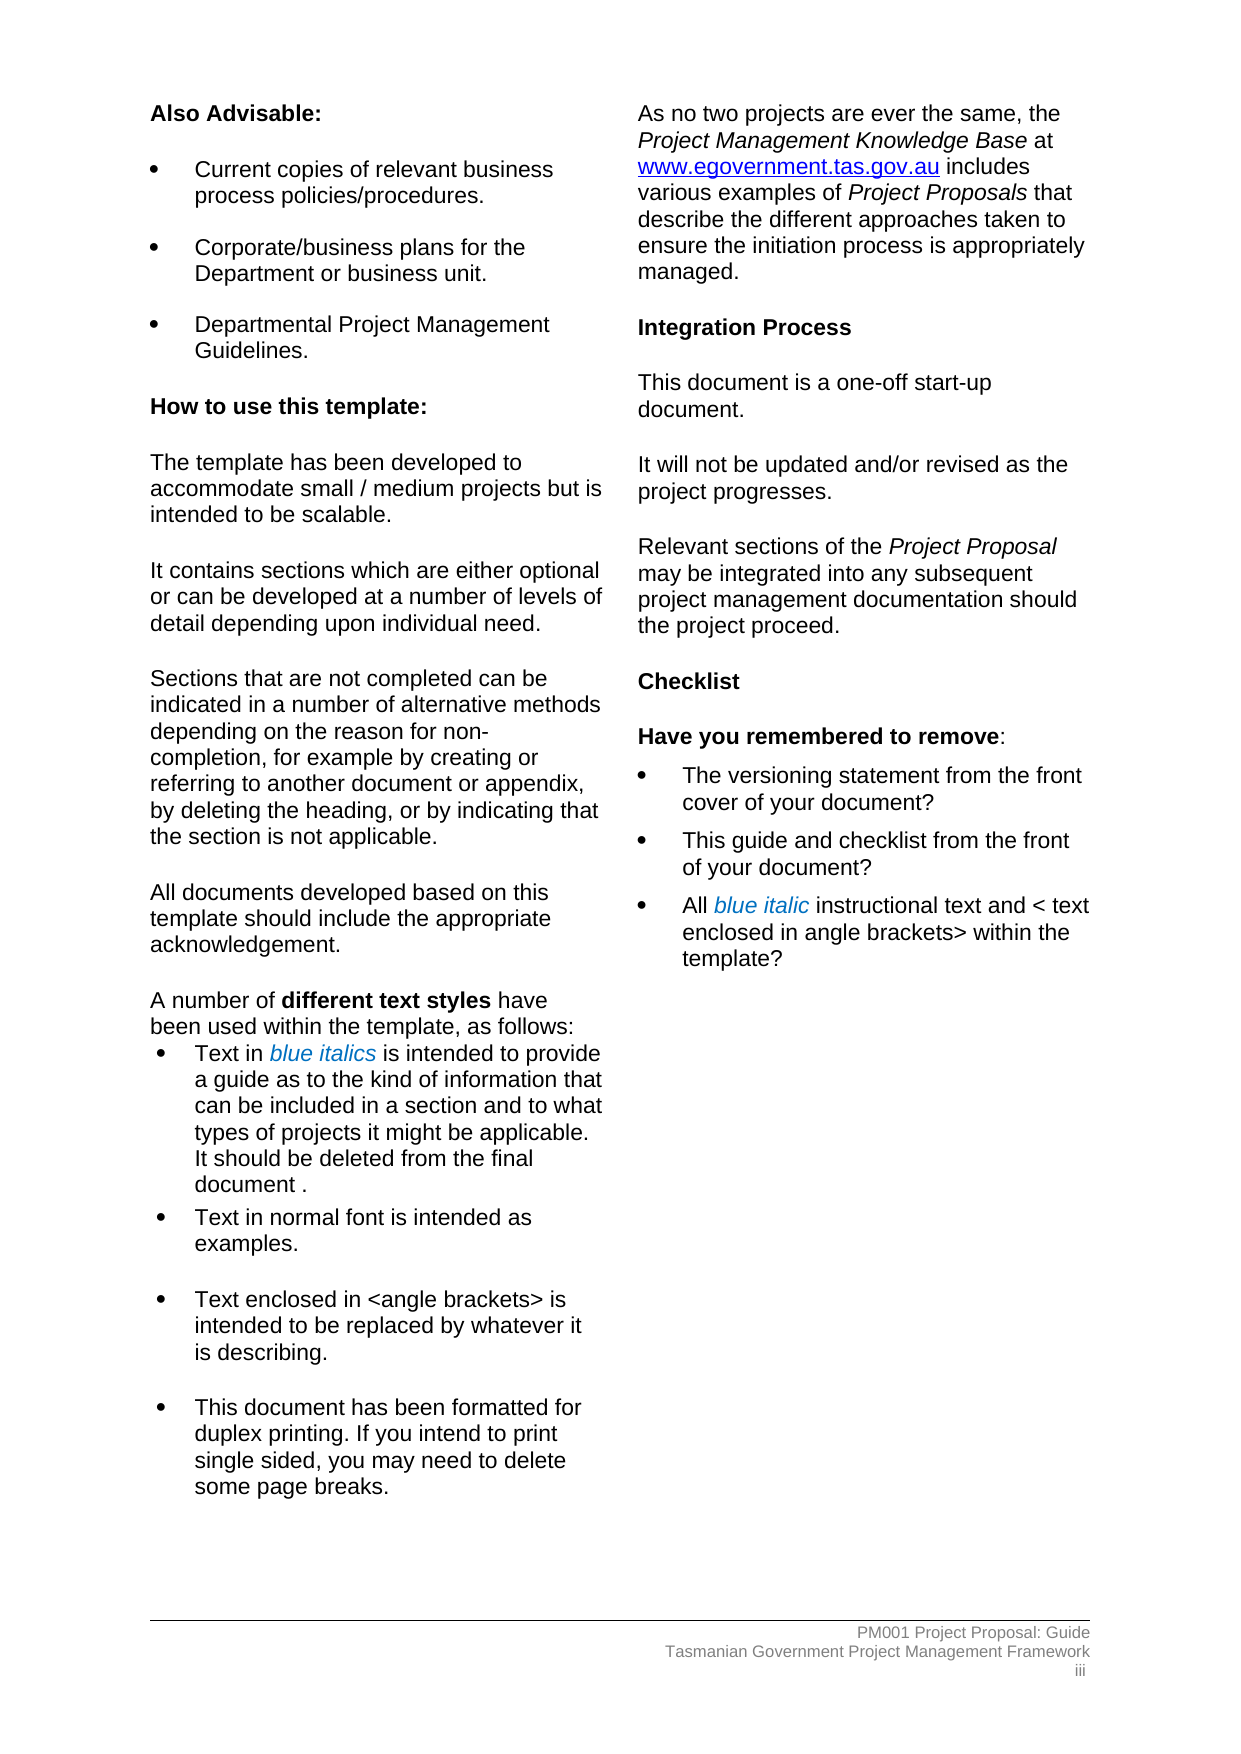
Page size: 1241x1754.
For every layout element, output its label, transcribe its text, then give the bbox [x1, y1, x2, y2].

list Text enclosed in <angle brackets> is intended to be replaced by whatever it is describing. [157, 1286, 603, 1365]
list Corporate/business plans for the Department or business unit. [150, 233, 603, 286]
subtitle How to use this template: [150, 393, 603, 419]
subtitle Integration Process [638, 314, 1090, 340]
list This document has been formatted for duplex printing. If you intend to print single sided, you may need to delete some page breaks. [157, 1394, 603, 1499]
list Departmental Project Management Guidelines. [150, 311, 603, 364]
subtitle It will not be updated and/or revised as the project progresses. [638, 451, 1090, 504]
subtitle Relevant sections of the Project Proposal may be integrated into any subsequent project management documentation should the project proceed. [638, 533, 1090, 638]
text It contains sections which are either optional or can be developed at a number of levels of detail depending upon individual need. [150, 557, 603, 636]
list All blue italic instructional text and < text enclosed in angle brackets> within the template? [638, 892, 1090, 972]
text A number of different text styles have been used within the template, as follows: [150, 987, 603, 1039]
list Current copies of relevant business process policies/procedures. [150, 156, 603, 208]
text The template has been developed to accommodate small / medium projects but is intended to be scalable. [150, 448, 603, 528]
list Text in normal font is intended as examples. [157, 1204, 603, 1257]
subtitle Checklist [638, 668, 1090, 694]
subtitle Also Advisable: [150, 100, 603, 127]
text As no two projects are ever the same, the Project Management Knowledge Base at www.egovernment.tas.gov.au includes various examples of Project Proposals that describe the different approaches taken to ensure the initiation process is appropriately managed. [638, 100, 1090, 285]
list This guide and checklist from the front of your document? [638, 827, 1090, 880]
text Sections that are not completed can be indicated in a number of alternative methods depending on the reason for non-completion, for example by creating or referring to another document or appendix, by deleting the heading, or by indicating that the section is not applicable. [150, 665, 603, 849]
subtitle This document is a one-off start-up document. [638, 369, 1090, 422]
list The versioning statement from the front cover of your document? [638, 762, 1090, 815]
list Text in blue italics is intended to provide a guide as to the kind of information that can be included in a section and to what types of projects it might be applicable. It should be deleted from the final document . [157, 1039, 603, 1198]
text Have you remembered to remove: [638, 723, 1090, 749]
text All documents developed based on this template should include the appropriate acknowledgement. [150, 879, 603, 958]
